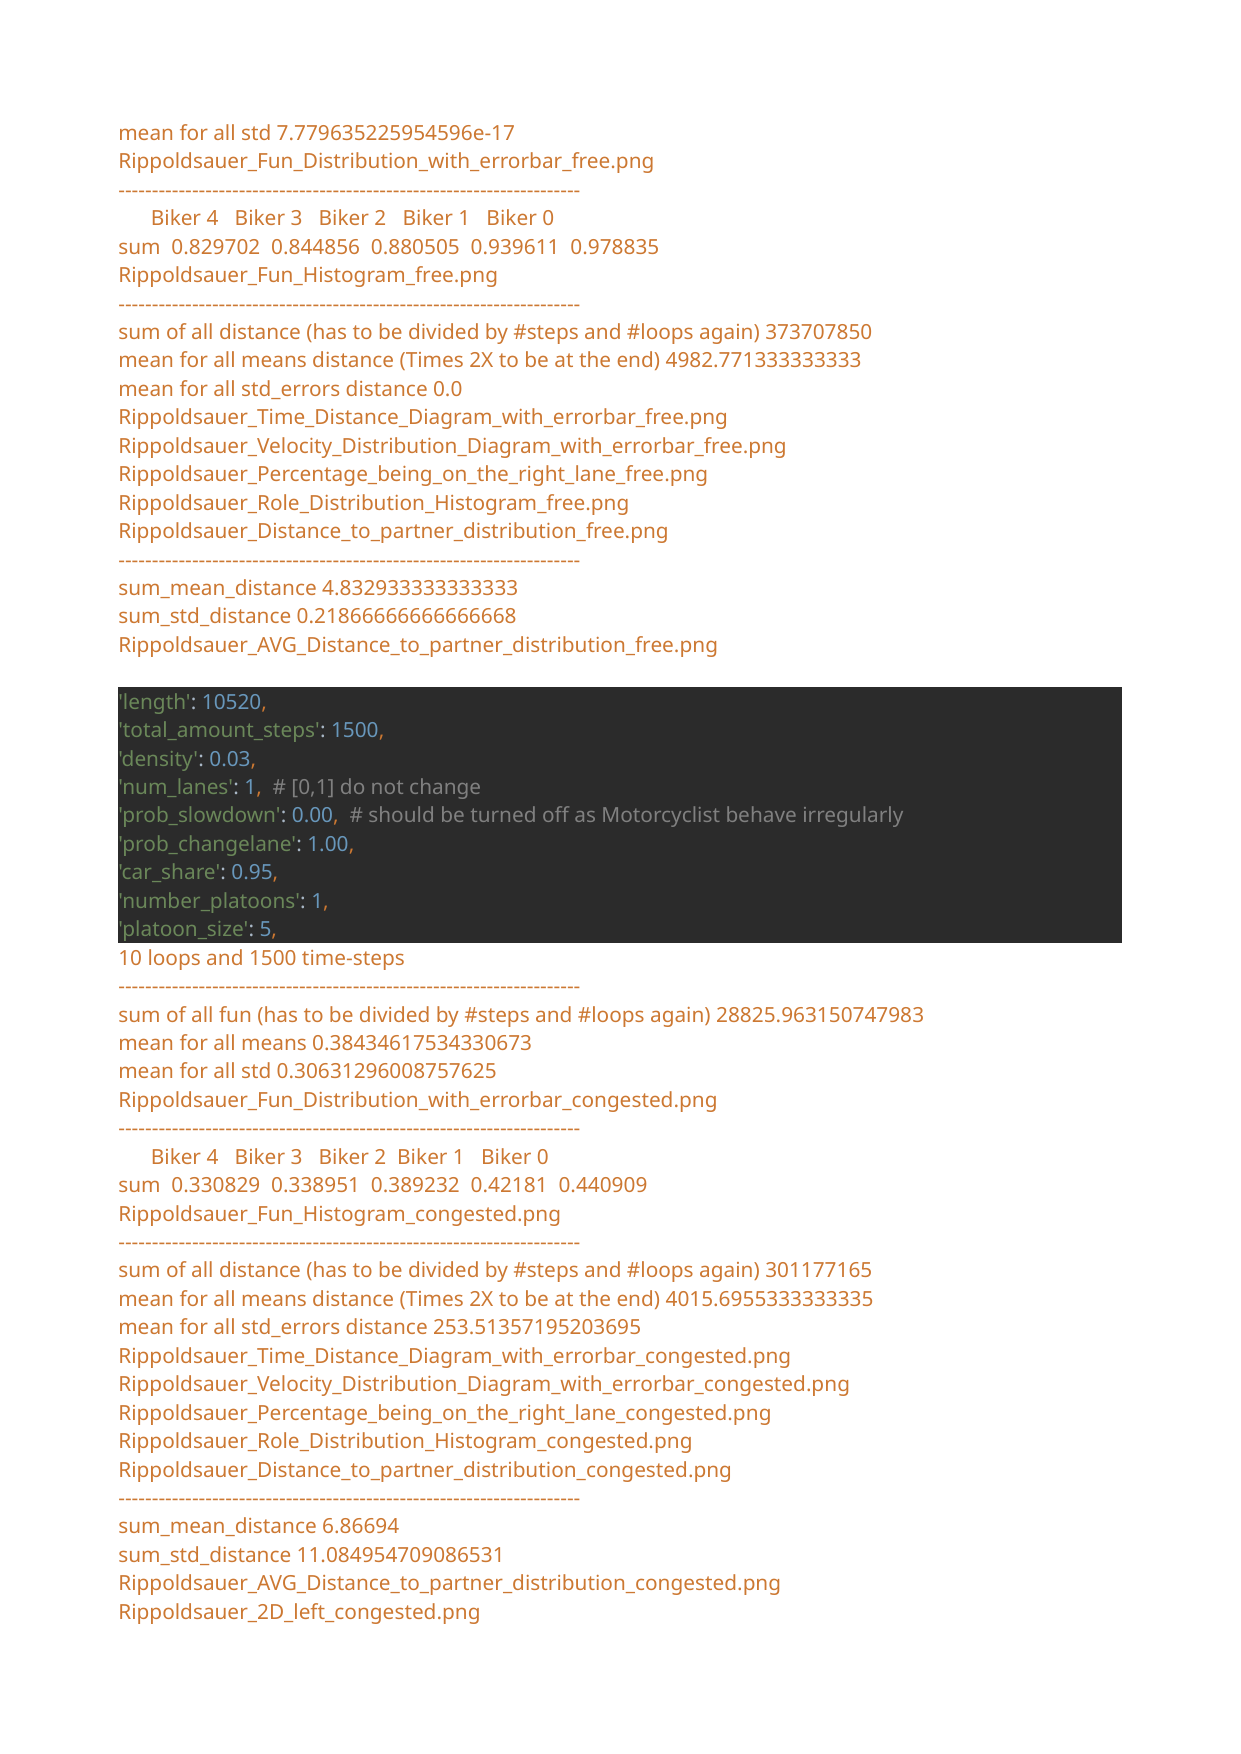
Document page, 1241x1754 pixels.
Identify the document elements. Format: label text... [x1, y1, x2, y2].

text sum of all distance (has to be divided by #steps and #loops again) 301177165 [118, 1256, 1122, 1284]
text --------------------------------------------------------------------- [118, 545, 1122, 573]
text sum 0.330829 0.338951 0.389232 0.42181 0.440909 [118, 1170, 1122, 1199]
text mean for all std_errors distance 253.51357195203695 [118, 1312, 1122, 1341]
text Rippoldsauer_Fun_Distribution_with_errorbar_free.png [118, 147, 1122, 175]
text Rippoldsauer_Velocity_Distribution_Diagram_with_errorbar_congested.png [118, 1369, 1122, 1398]
text sum of all distance (has to be divided by #steps and #loops again) 373707850 [118, 317, 1122, 346]
text mean for all std 7.779635225954596e-17 [118, 118, 1122, 147]
text sum_mean_distance 4.832933333333333 [118, 573, 1122, 602]
text mean for all std 0.30631296008757625 [118, 1057, 1122, 1085]
text --------------------------------------------------------------------- [118, 175, 1122, 203]
text mean for all std_errors distance 0.0 [118, 374, 1122, 402]
text Rippoldsauer_Distance_to_partner_distribution_free.png [118, 516, 1122, 545]
text 'length': 10520, 'total_amount_steps': 1500, 'density': 0.03, 'num_lanes': 1, # [0,1] do not change 'prob_slowdown': 0.00, # should be turned off as Motorcyclist behave irregularly 'prob_changelane': 1.00, 'car_share': 0.95, 'number_platoons': 1, 'platoon_size': 5, [118, 687, 1122, 943]
text --------------------------------------------------------------------- [118, 289, 1122, 317]
text mean for all means 0.38434617534330673 [118, 1028, 1122, 1057]
text Rippoldsauer_Role_Distribution_Histogram_congested.png [118, 1426, 1122, 1455]
text Rippoldsauer_Time_Distance_Diagram_with_errorbar_congested.png [118, 1341, 1122, 1369]
text Biker 4 Biker 3 Biker 2 Biker 1 Biker 0 [118, 203, 1122, 232]
text sum 0.829702 0.844856 0.880505 0.939611 0.978835 [118, 232, 1122, 260]
text --------------------------------------------------------------------- [118, 1227, 1122, 1256]
text Rippoldsauer_2D_left_congested.png [118, 1597, 1122, 1625]
text Rippoldsauer_Time_Distance_Diagram_with_errorbar_free.png [118, 402, 1122, 431]
text Rippoldsauer_Percentage_being_on_the_right_lane_free.png [118, 459, 1122, 488]
text Rippoldsauer_Distance_to_partner_distribution_congested.png [118, 1455, 1122, 1483]
text --------------------------------------------------------------------- [118, 1483, 1122, 1512]
text Rippoldsauer_Velocity_Distribution_Diagram_with_errorbar_free.png [118, 431, 1122, 459]
text --------------------------------------------------------------------- [118, 1113, 1122, 1142]
text sum_std_distance 11.084954709086531 [118, 1540, 1122, 1568]
text Rippoldsauer_AVG_Distance_to_partner_distribution_free.png [118, 630, 1122, 658]
text sum_mean_distance 6.86694 [118, 1512, 1122, 1540]
text Rippoldsauer_Fun_Distribution_with_errorbar_congested.png [118, 1085, 1122, 1113]
text sum of all fun (has to be divided by #steps and #loops again) 28825.963150747983 [118, 1000, 1122, 1028]
text Rippoldsauer_Fun_Histogram_congested.png [118, 1199, 1122, 1227]
text Rippoldsauer_Role_Distribution_Histogram_free.png [118, 488, 1122, 516]
text Rippoldsauer_AVG_Distance_to_partner_distribution_congested.png [118, 1568, 1122, 1597]
text sum_std_distance 0.21866666666666668 [118, 602, 1122, 630]
text mean for all means distance (Times 2X to be at the end) 4982.771333333333 [118, 346, 1122, 374]
text mean for all means distance (Times 2X to be at the end) 4015.6955333333335 [118, 1284, 1122, 1312]
text Rippoldsauer_Percentage_being_on_the_right_lane_congested.png [118, 1398, 1122, 1426]
text 10 loops and 1500 time-steps [118, 943, 1122, 971]
text Rippoldsauer_Fun_Histogram_free.png [118, 260, 1122, 289]
text Biker 4 Biker 3 Biker 2 Biker 1 Biker 0 [118, 1142, 1122, 1170]
text --------------------------------------------------------------------- [118, 971, 1122, 1000]
